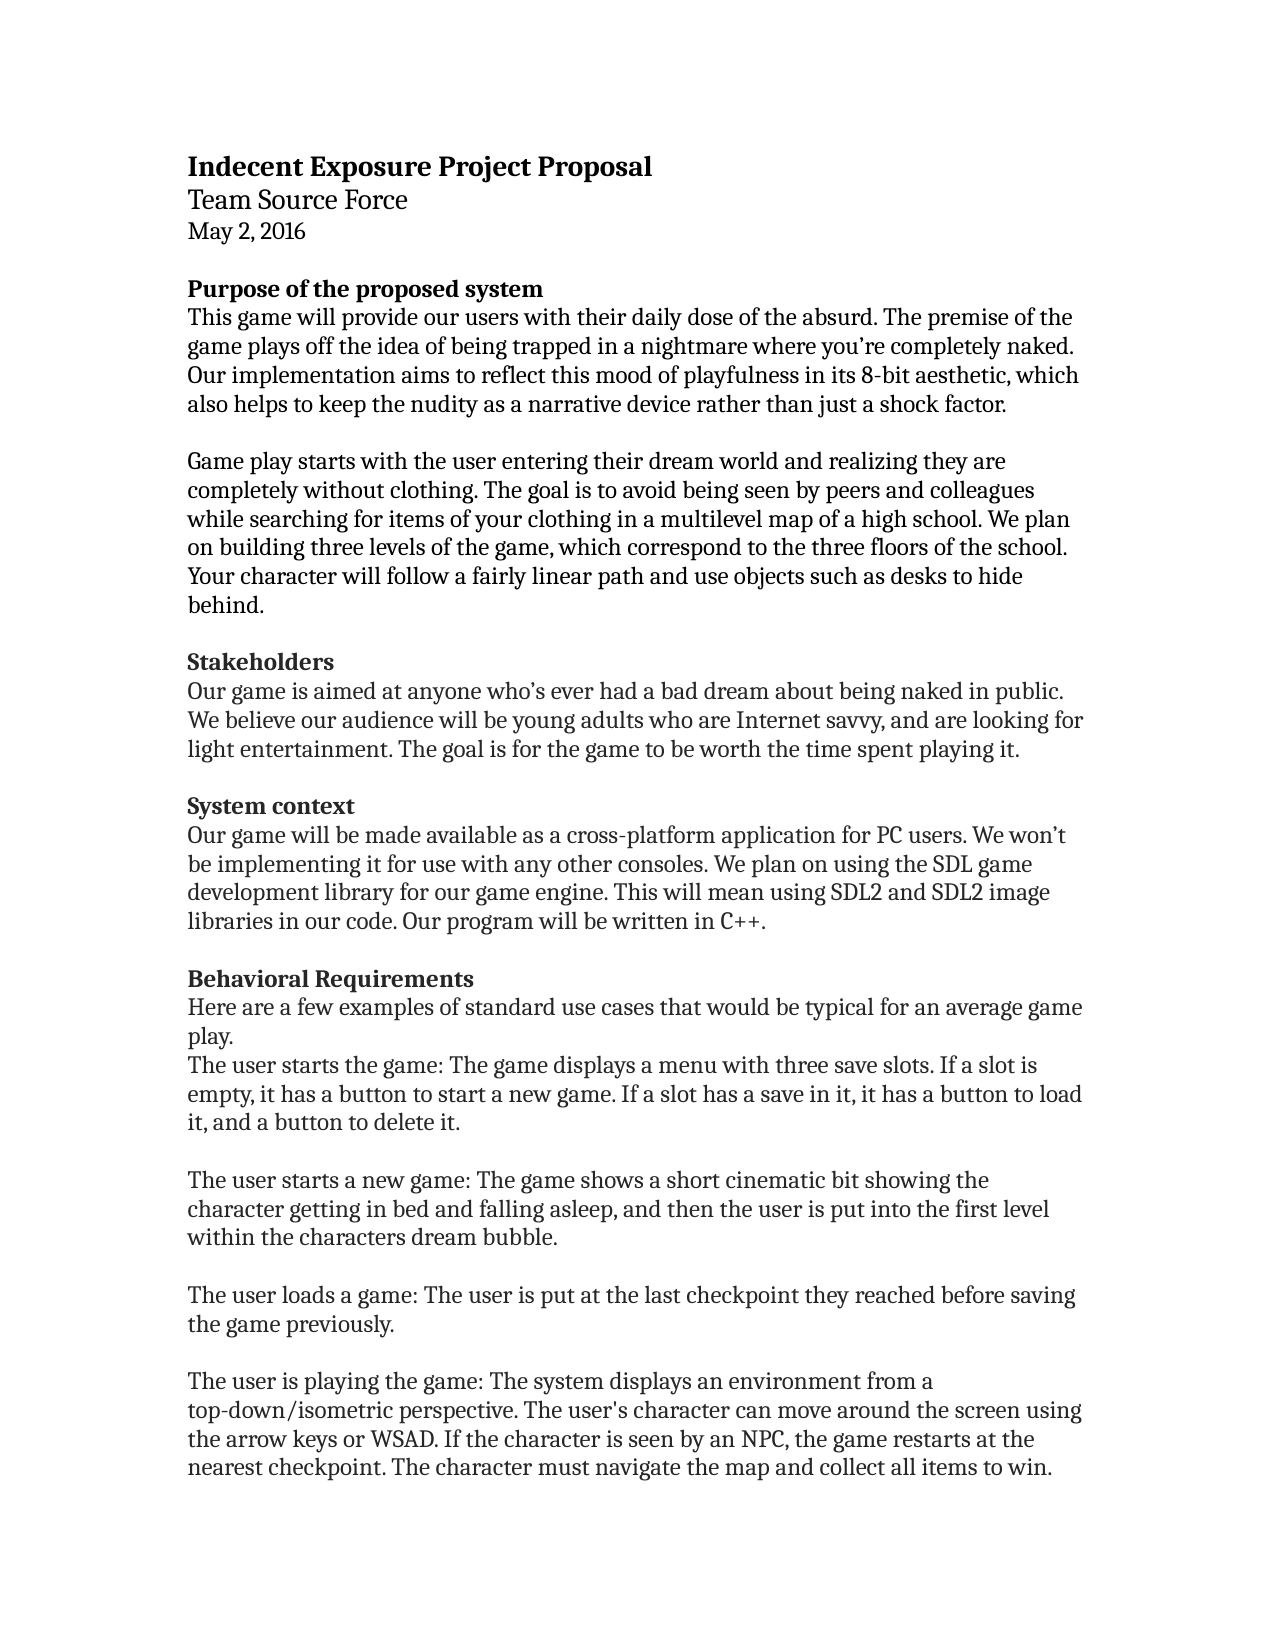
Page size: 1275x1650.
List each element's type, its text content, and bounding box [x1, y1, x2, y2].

text The user is playing the game: The system displays an environment from a top-down/isometric perspective. The user's character can move around the screen using the arrow keys or WSAD. If the character is seen by an NPC, the game restarts at the nearest checkpoint. The character must navigate the map and collect all items to win. [187, 1367, 1087, 1482]
text The user loads a game: The user is put at the last checkpoint they reached before saving the game previously. [187, 1281, 1087, 1338]
text Our game will be made available as a cross-platform application for PC users. We won’t be implementing it for use with any other consoles. We plan on using the SDL game development library for our game engine. This will mean using SDL2 and SDL2 image libraries in our code. Our program will be written in C++. [187, 821, 1087, 936]
text Here are a few examples of standard use cases that would be typical for an average game play. [187, 993, 1087, 1051]
text System context [187, 792, 1087, 821]
text Team Source Force [187, 183, 1087, 217]
text Behavioral Requirements [187, 964, 1087, 993]
text Our game is aimed at anyone who’s ever had a bad dream about being naked in public. We believe our audience will be young adults who are Internet savvy, and are looking for light entertainment. The goal is for the game to be worth the time spent playing it. [187, 677, 1087, 763]
text The user starts the game: The game displays a menu with three save slots. If a slot is empty, it has a button to start a new game. If a slot has a save in it, it has a button to load it, and a button to delete it. [187, 1051, 1087, 1137]
text The user starts a new game: The game shows a short cinematic bit showing the character getting in bed and falling asleep, and then the user is put into the first level within the characters dream bubble. [187, 1166, 1087, 1252]
text Game play starts with the user entering their dream world and realizing they are completely without clothing. The goal is to avoid being seen by peers and colleagues while searching for items of your clothing in a multilevel map of a high school. We plan on building three levels of the game, which correspond to the three floors of the school. Your character will follow a fairly linear path and use objects such as desks to hide behind. [187, 447, 1087, 619]
text Stakeholders [187, 648, 1087, 677]
text This game will provide our users with their daily dose of the absurd. The premise of the game plays off the idea of being trapped in a nightmare where you’re completely naked. Our implementation aims to reflect this mood of playfulness in its 8-bit aesthetic, which also helps to keep the nudity as a narrative device rather than just a shock factor. [187, 303, 1087, 418]
text Indecent Exposure Project Proposal [187, 150, 1087, 183]
text Purpose of the proposed system [187, 274, 1087, 303]
text May 2, 2016 [187, 217, 1087, 246]
